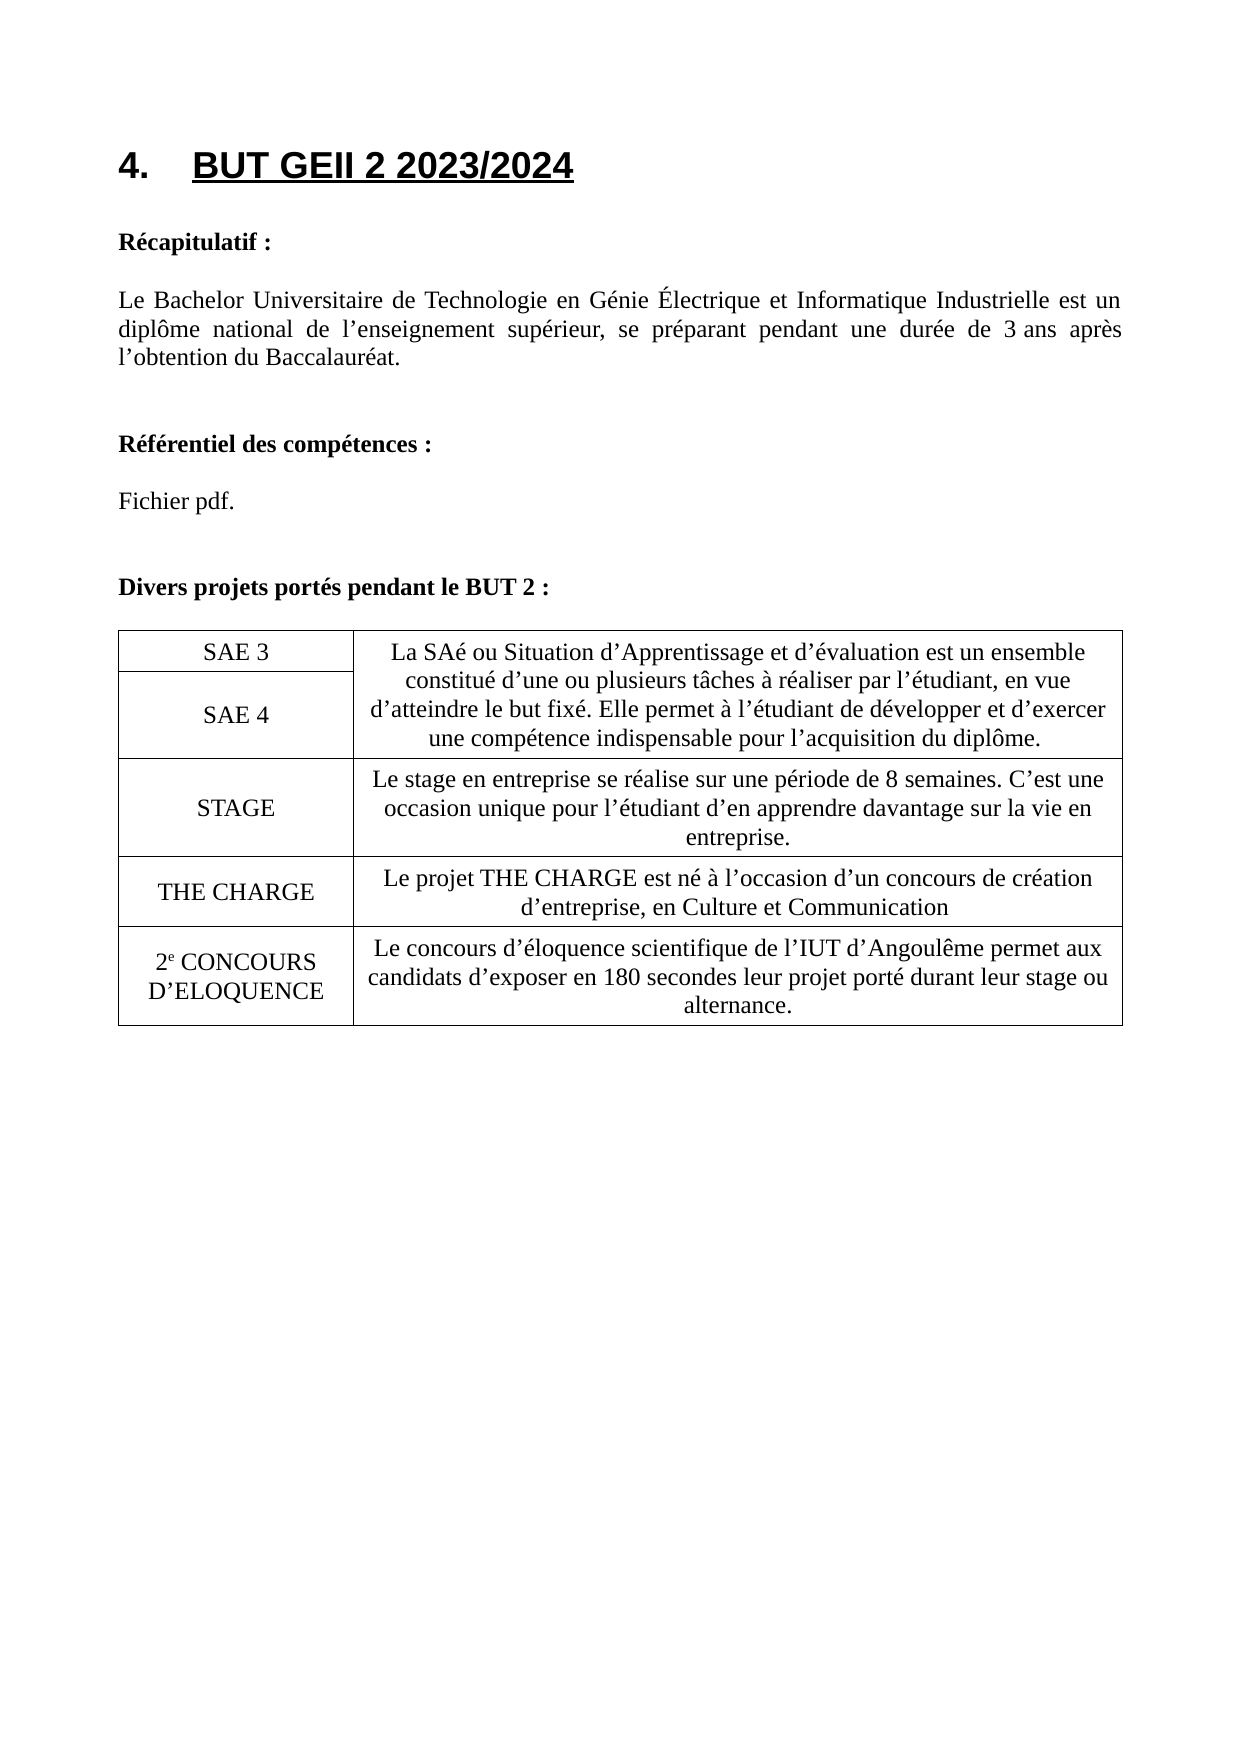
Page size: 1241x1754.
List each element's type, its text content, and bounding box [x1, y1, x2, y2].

table_cell THE CHARGE [119, 857, 353, 926]
table_cell SAE 4 [119, 672, 353, 757]
text Référentiel des compétences : [118, 429, 1122, 457]
table_header La SAé ou Situation d’Apprentissage et d’évaluation est un ensemble constitué d’une ou plusieurs tâches à réaliser par l’étudiant, en vue d’atteindre le but fixé. Elle permet à l’étudiant de développer et d’exercer une compétence indispensable pour l’acquisition du diplôme. [354, 631, 1122, 757]
subtitle BUT GEII 2 2023/2024 [118, 143, 1122, 186]
table_header SAE 3 [119, 631, 353, 671]
text Récapitulatif : [118, 227, 1122, 256]
table_cell STAGE [119, 759, 353, 856]
table_cell Le stage en entreprise se réalise sur une période de 8 semaines. C’est une occasion unique pour l’étudiant d’en apprendre davantage sur la vie en entreprise. [354, 759, 1122, 856]
table_cell Le projet THE CHARGE est né à l’occasion d’un concours de création d’entreprise, en Culture et Communication [354, 857, 1122, 926]
text Le Bachelor Universitaire de Technologie en Génie Électrique et Informatique Industrielle est un diplôme national de l’enseignement supérieur, se préparant pendant une durée de 3 ans après l’obtention du Baccalauréat. [118, 285, 1122, 371]
text Divers projets portés pendant le BUT 2 : [118, 572, 1122, 601]
table_cell Le concours d’éloquence scientifique de l’IUT d’Angoulême permet aux candidats d’exposer en 180 secondes leur projet porté durant leur stage ou alternance. [354, 927, 1122, 1025]
table_cell 2e CONCOURS D’ELOQUENCE [119, 927, 353, 1025]
text Fichier pdf. [118, 486, 1122, 515]
